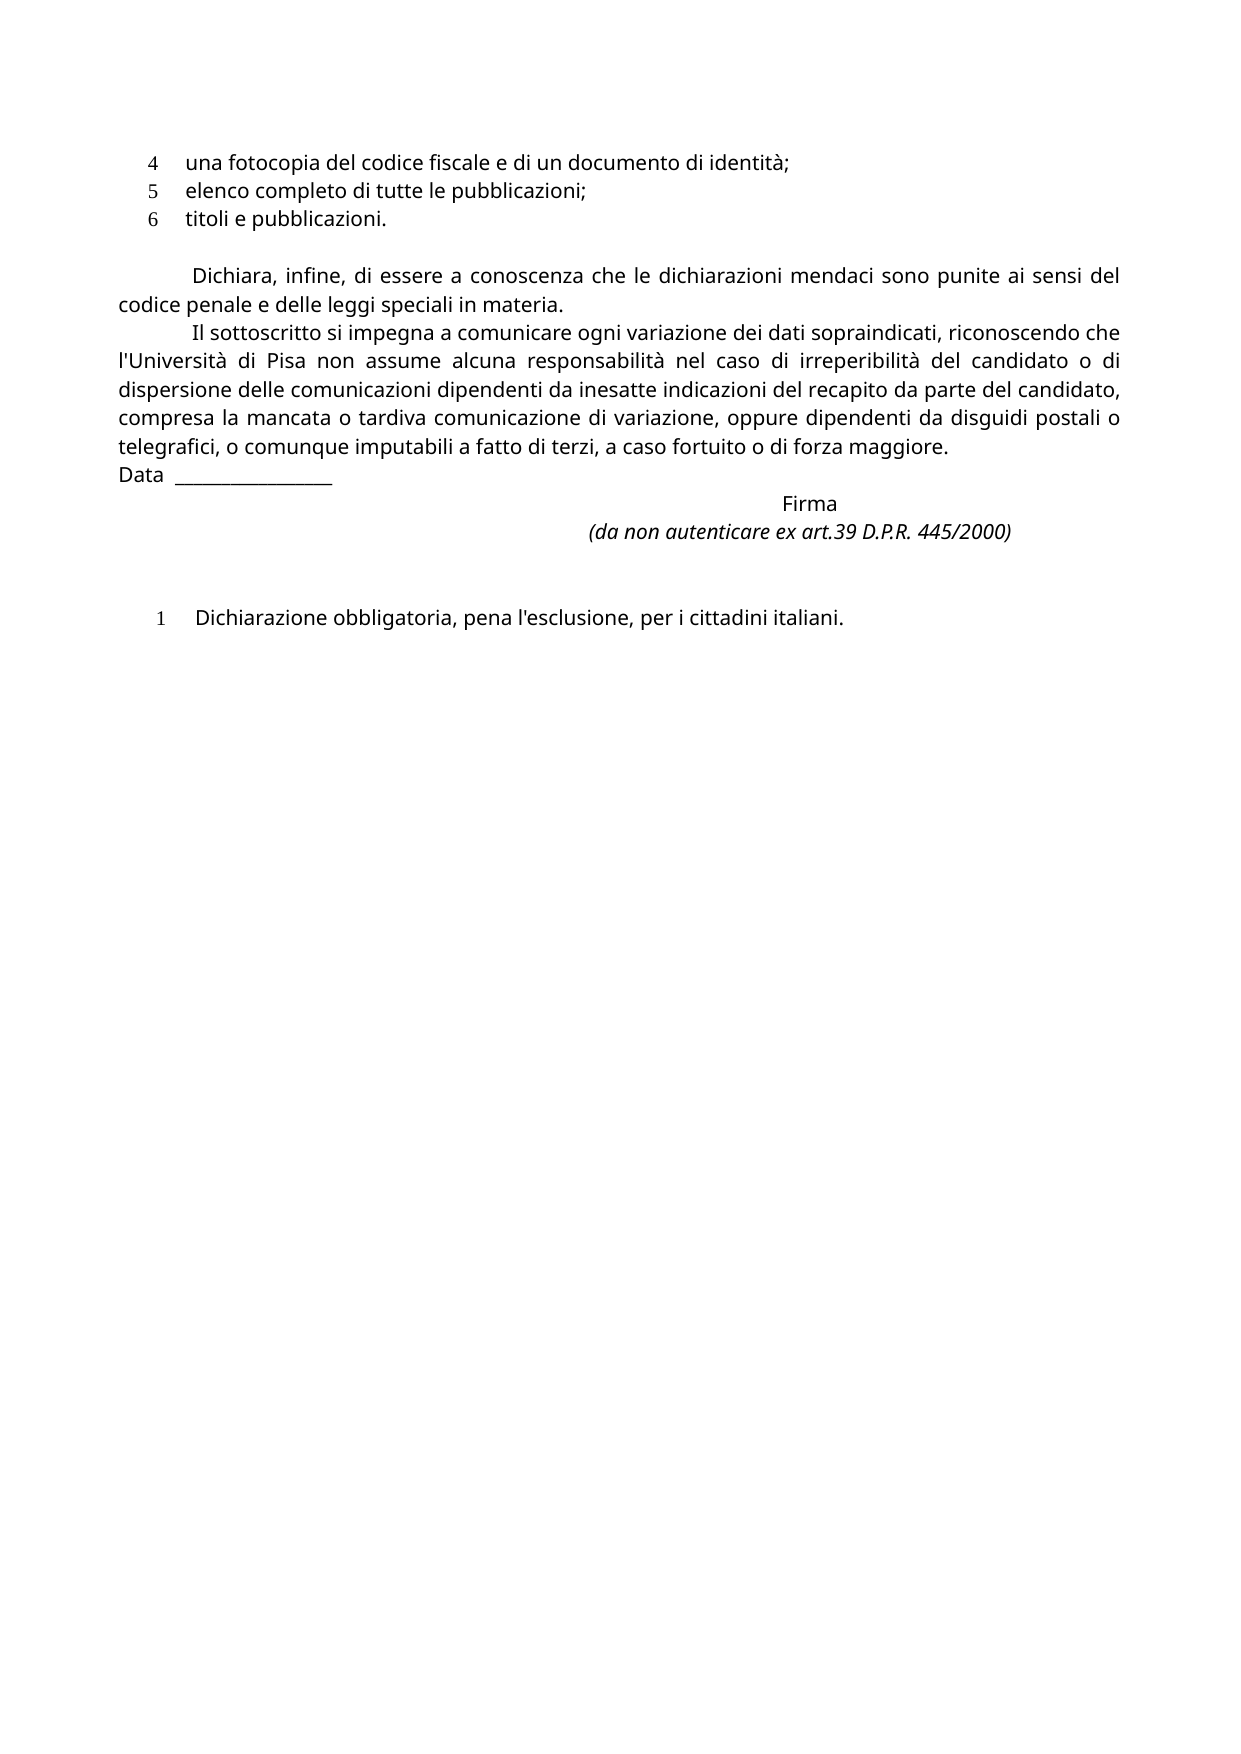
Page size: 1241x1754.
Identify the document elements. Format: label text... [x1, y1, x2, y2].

text Il sottoscritto si impegna a comunicare ogni variazione dei dati sopraindicati, riconoscendo che l'Università di Pisa non assume alcuna responsabilità nel caso di irreperibilità del candidato o di dispersione delle comunicazioni dipendenti da inesatte indicazioni del recapito da parte del candidato, compresa la mancata o tardiva comunicazione di variazione, oppure dipendenti da disguidi postali o telegrafici, o comunque imputabili a fatto di terzi, a caso fortuito o di forza maggiore. [118, 318, 1122, 460]
list una fotocopia del codice fiscale e di un documento di identità; [148, 148, 1122, 176]
list elenco completo di tutte le pubblicazioni; [148, 176, 1122, 204]
list titoli e pubblicazioni. [148, 204, 1122, 233]
text (da non autenticare ex art.39 D.P.R. 445/2000) [561, 517, 1122, 546]
list Dichiarazione obbligatoria, pena l'esclusione, per i cittadini italiani. [156, 603, 1122, 631]
text Data _________________ [118, 460, 1122, 489]
text Dichiara, infine, di essere a conoscenza che le dichiarazioni mendaci sono punite ai sensi del codice penale e delle leggi speciali in materia. [118, 261, 1122, 318]
text Firma [118, 489, 1122, 517]
